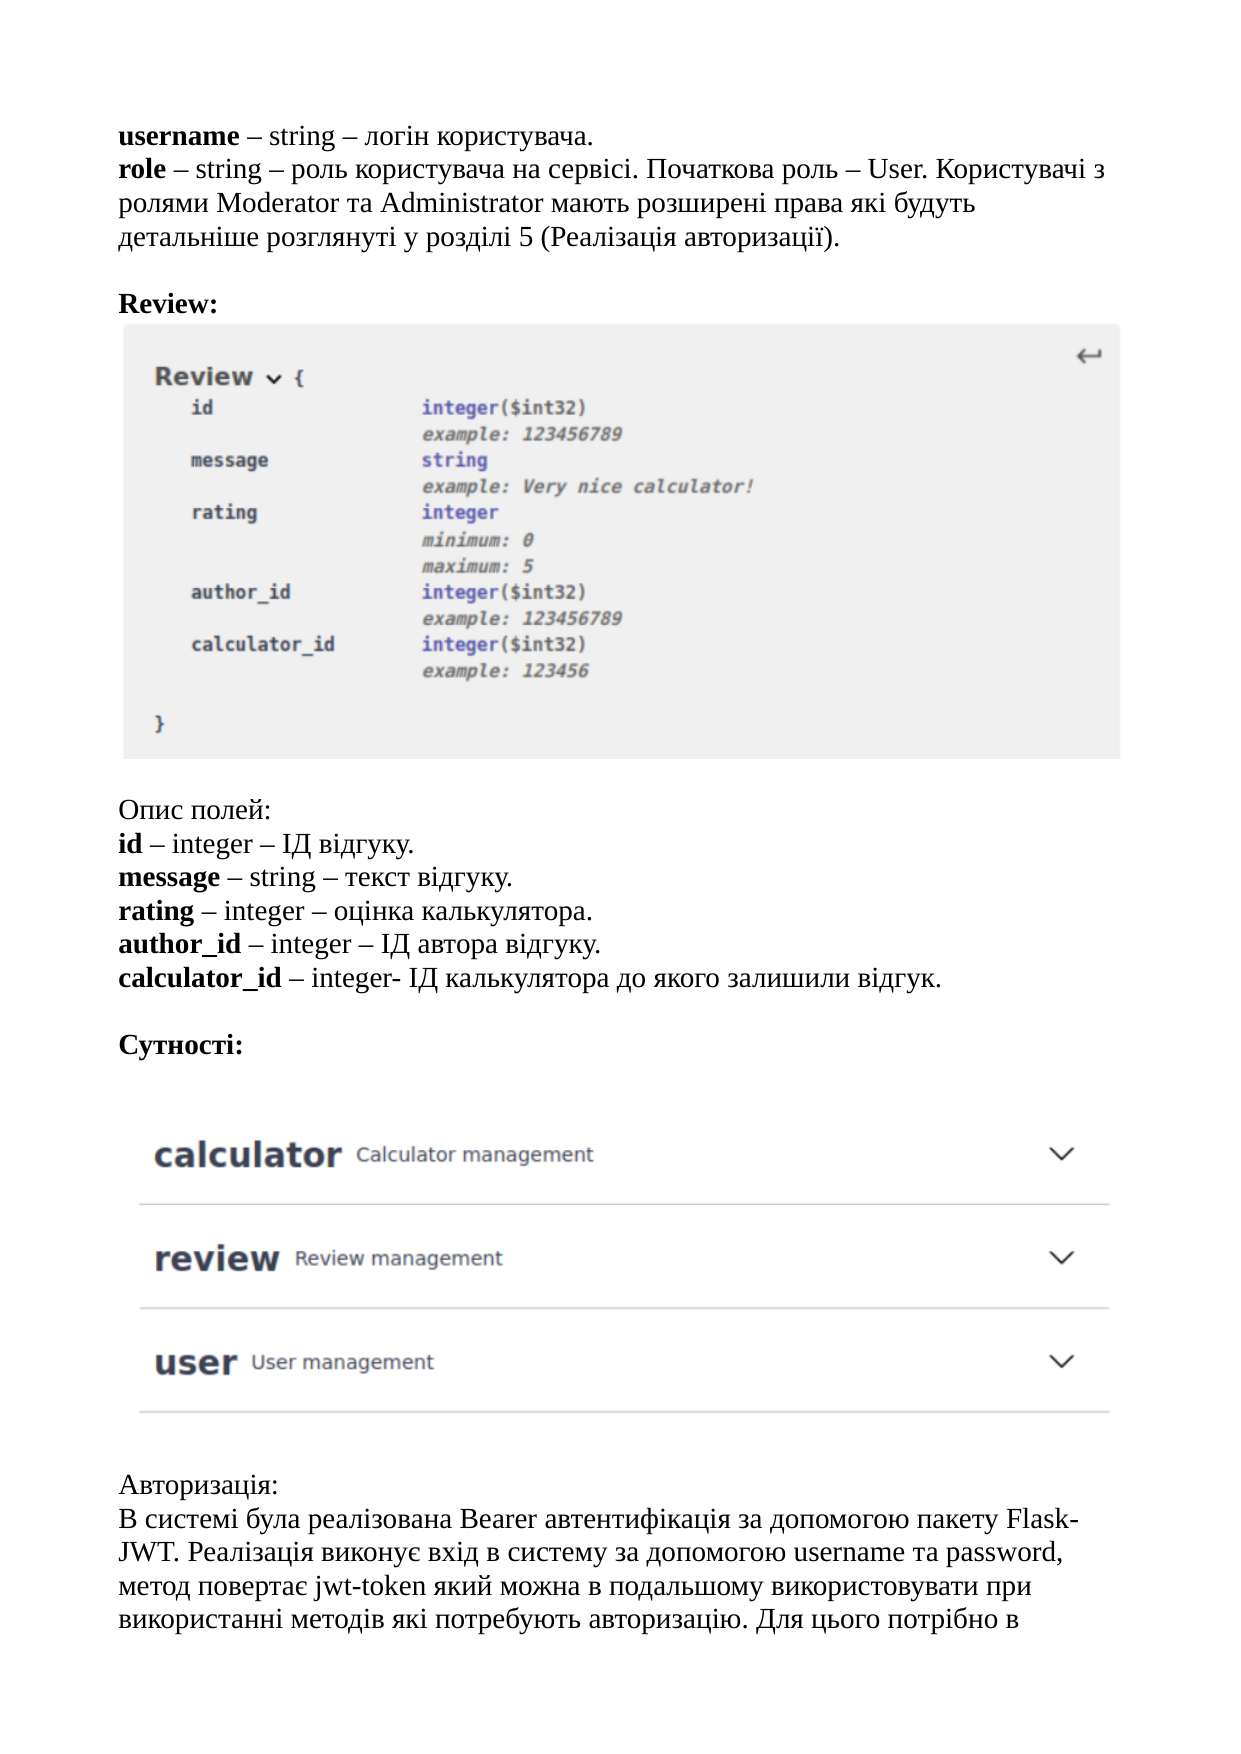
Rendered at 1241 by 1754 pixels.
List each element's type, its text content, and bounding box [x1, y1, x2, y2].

text Сутності: [118, 1027, 1122, 1061]
text rating – integer – оцінка калькулятора. [118, 893, 1122, 926]
text message – string – текст відгуку. [118, 859, 1122, 893]
text Авторизація: [118, 1467, 1122, 1501]
text id – integer – ІД відгуку. [118, 826, 1122, 859]
text calculator_id – integer- ІД калькулятора до якого залишили відгук. [118, 960, 1122, 993]
picture [118, 319, 1123, 759]
text username – string – логін користувача. [118, 118, 1122, 152]
text Опис полей: [118, 792, 1122, 826]
text author_id – integer – ІД автора відгуку. [118, 926, 1122, 960]
text role – string – роль користувача на сервісі. Початкова роль – User. Користувачі з ролями Moderator та Administrator мають розширені права які будуть детальніше розглянуті у розділі 5 (Реалізація авторизації). [118, 152, 1122, 252]
text Review: [118, 286, 1122, 319]
text В системі була реалізована Bearer автентифікація за допомогою пакету Flask-JWT. Реалізація виконує вхід в систему за допомогою username та password, метод повертає jwt-token який можна в подальшому використовувати при використанні методів які потребують авторизацію. Для цього потрібно в [118, 1501, 1122, 1635]
picture [118, 1094, 1123, 1434]
